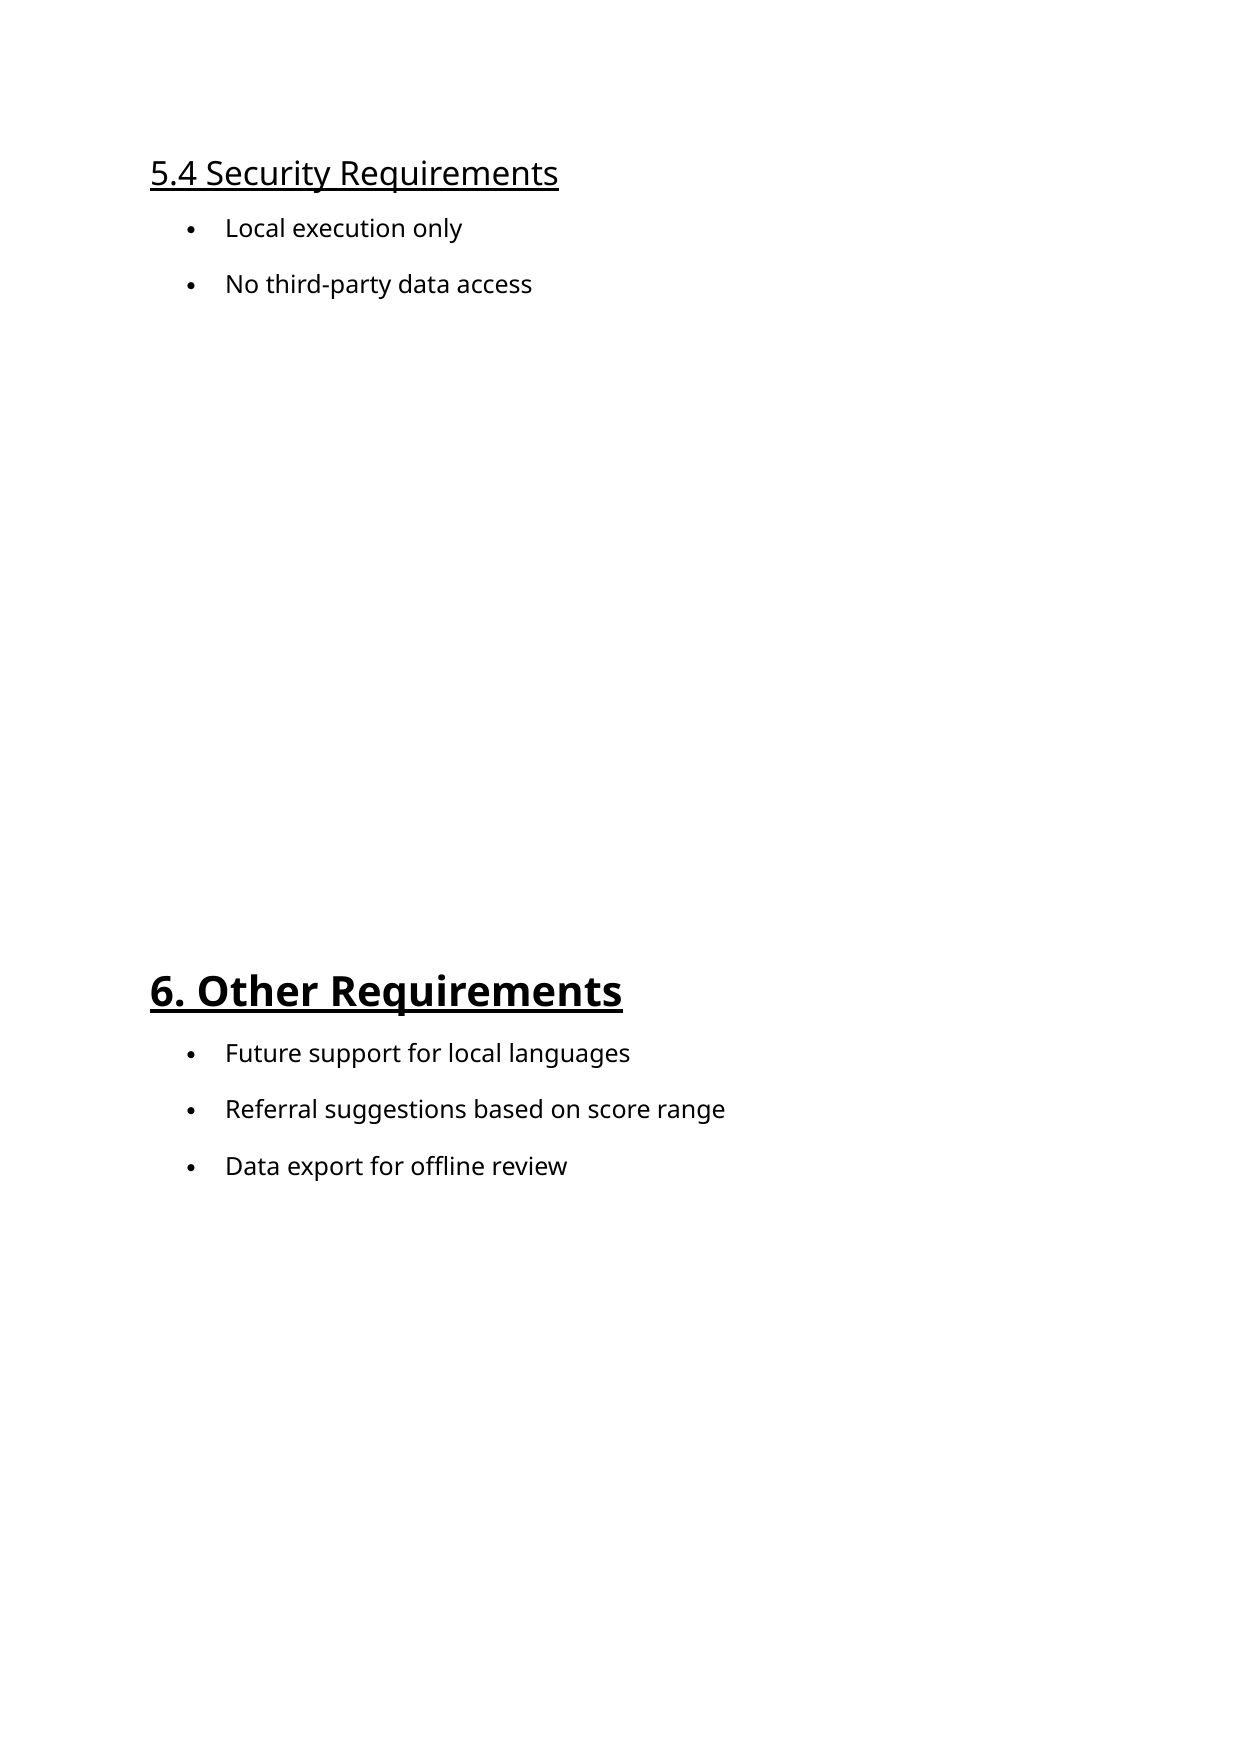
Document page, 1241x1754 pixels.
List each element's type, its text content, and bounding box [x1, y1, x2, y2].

list Referral suggestions based on score range [187, 1092, 1090, 1126]
list No third-party data access [187, 267, 1090, 301]
subtitle 6. Other Requirements [150, 962, 1090, 1018]
list Future support for local languages [187, 1036, 1090, 1070]
list Data export for offline review [187, 1148, 1090, 1182]
list Local execution only [187, 211, 1090, 245]
subtitle 5.4 Security Requirements [150, 150, 1090, 195]
